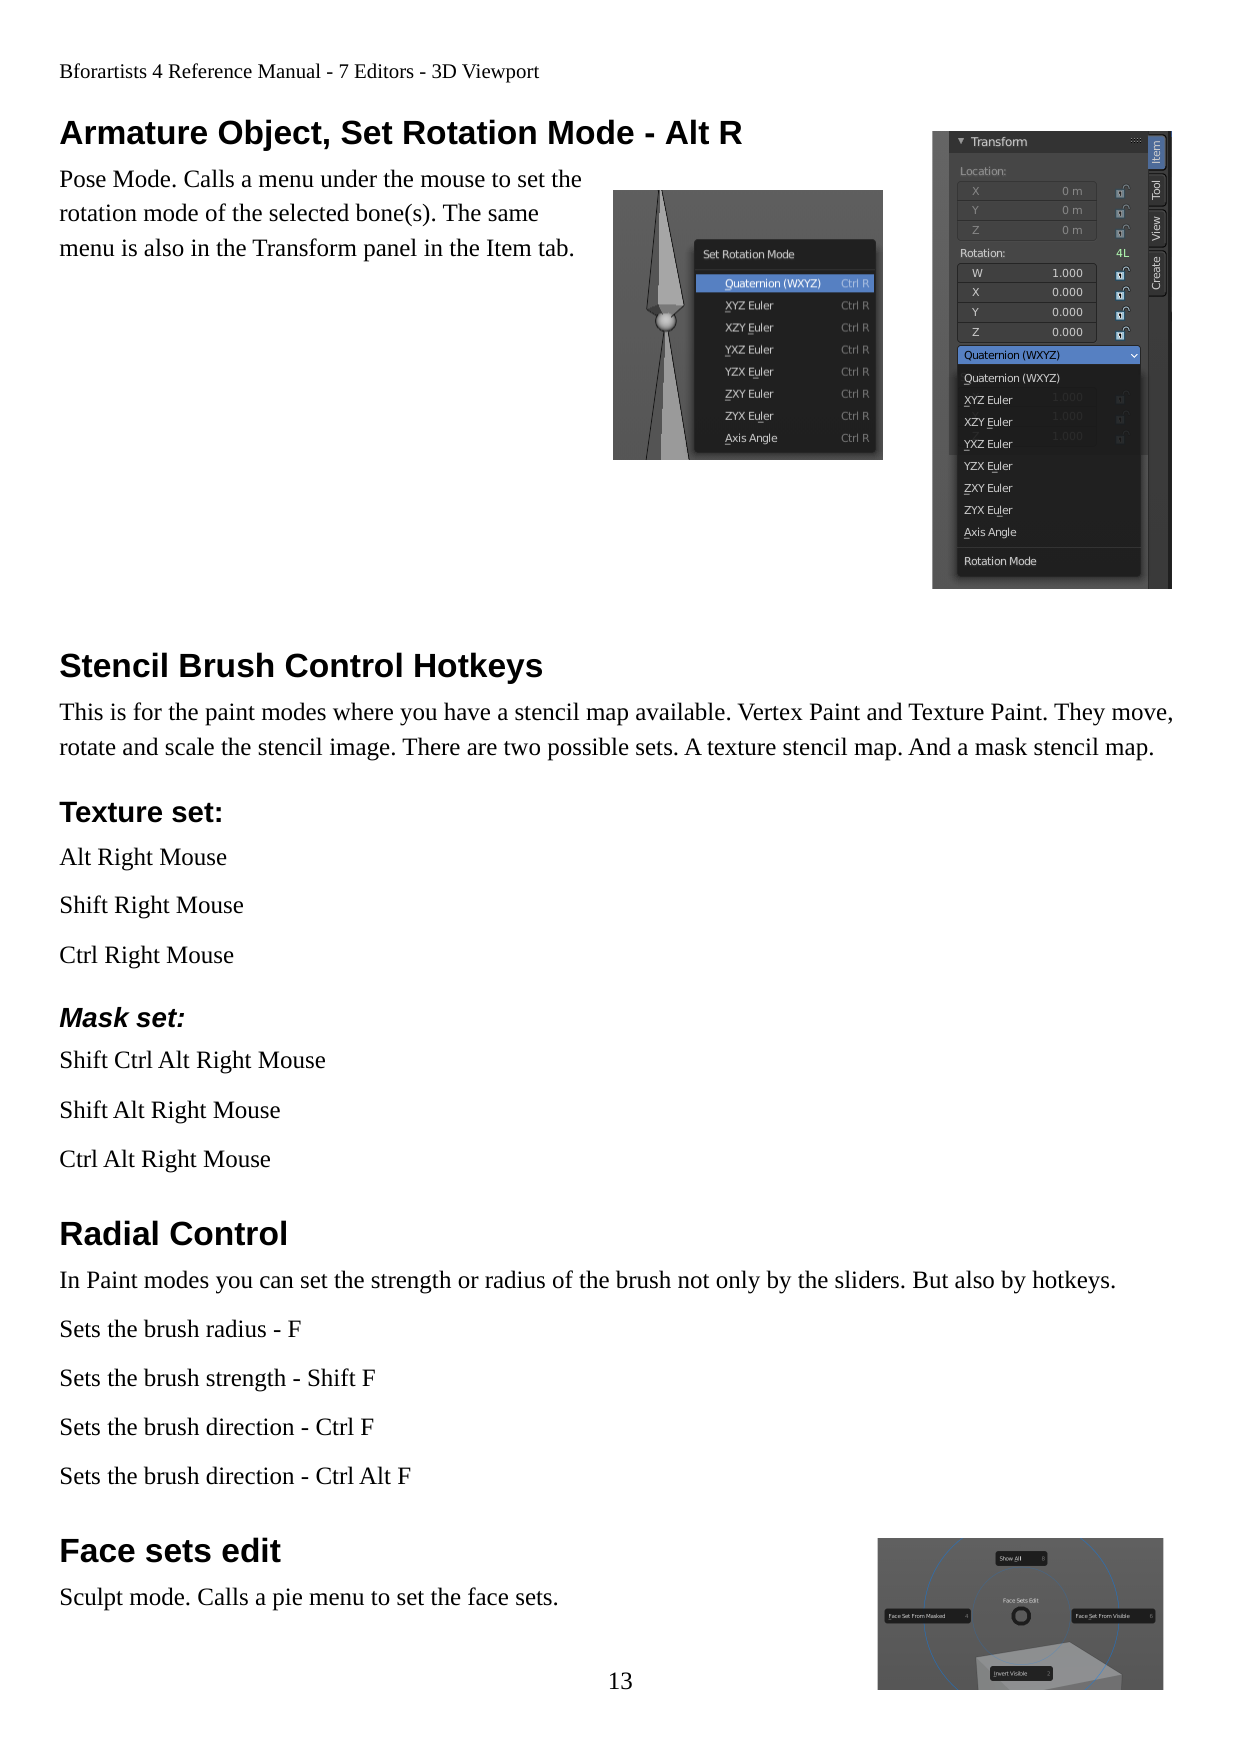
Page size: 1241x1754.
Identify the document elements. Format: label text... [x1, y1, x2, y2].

subtitle Armature Object, Set Rotation Mode - Alt R [59, 113, 1181, 151]
subtitle Stencil Brush Control Hotkeys [59, 646, 1181, 685]
text Shift Alt Right Mouse [59, 1095, 1181, 1123]
subtitle Mask set: [59, 1001, 1181, 1033]
text In Paint modes you can set the strength or radius of the brush not only by the sliders. But also by hotkeys. [59, 1265, 1181, 1293]
subtitle Radial Control [59, 1214, 1181, 1252]
picture [932, 131, 1172, 589]
picture [877, 1538, 1164, 1690]
text Ctrl Right Mouse [59, 940, 1181, 968]
subtitle Face sets edit [59, 1531, 1181, 1569]
text Shift Ctrl Alt Right Mouse [59, 1046, 1181, 1074]
text Alt Right Mouse [59, 842, 1181, 870]
picture [613, 190, 883, 460]
text Sculpt mode. Calls a pie menu to set the face sets. [59, 1582, 877, 1611]
text This is for the paint modes where you have a stencil map available. Vertex Paint and Texture Paint. They move, rotate and scale the stencil image. There are two possible sets. A texture stencil map. And a mask stencil map. [59, 697, 1181, 760]
text Sets the brush strength - Shift F [59, 1363, 1181, 1392]
text Ctrl Alt Right Mouse [59, 1144, 1181, 1172]
text Shift Right Mouse [59, 891, 1181, 919]
text Sets the brush radius - F [59, 1314, 1181, 1343]
subtitle Texture set: [59, 795, 1181, 829]
text Sets the brush direction - Ctrl F [59, 1412, 1181, 1441]
text Pose Mode. Calls a menu under the mouse to set the rotation mode of the selected bone(s). The same menu is also in the Transform panel in the Item tab. [59, 164, 932, 261]
text Sets the brush direction - Ctrl Alt F [59, 1461, 1181, 1490]
